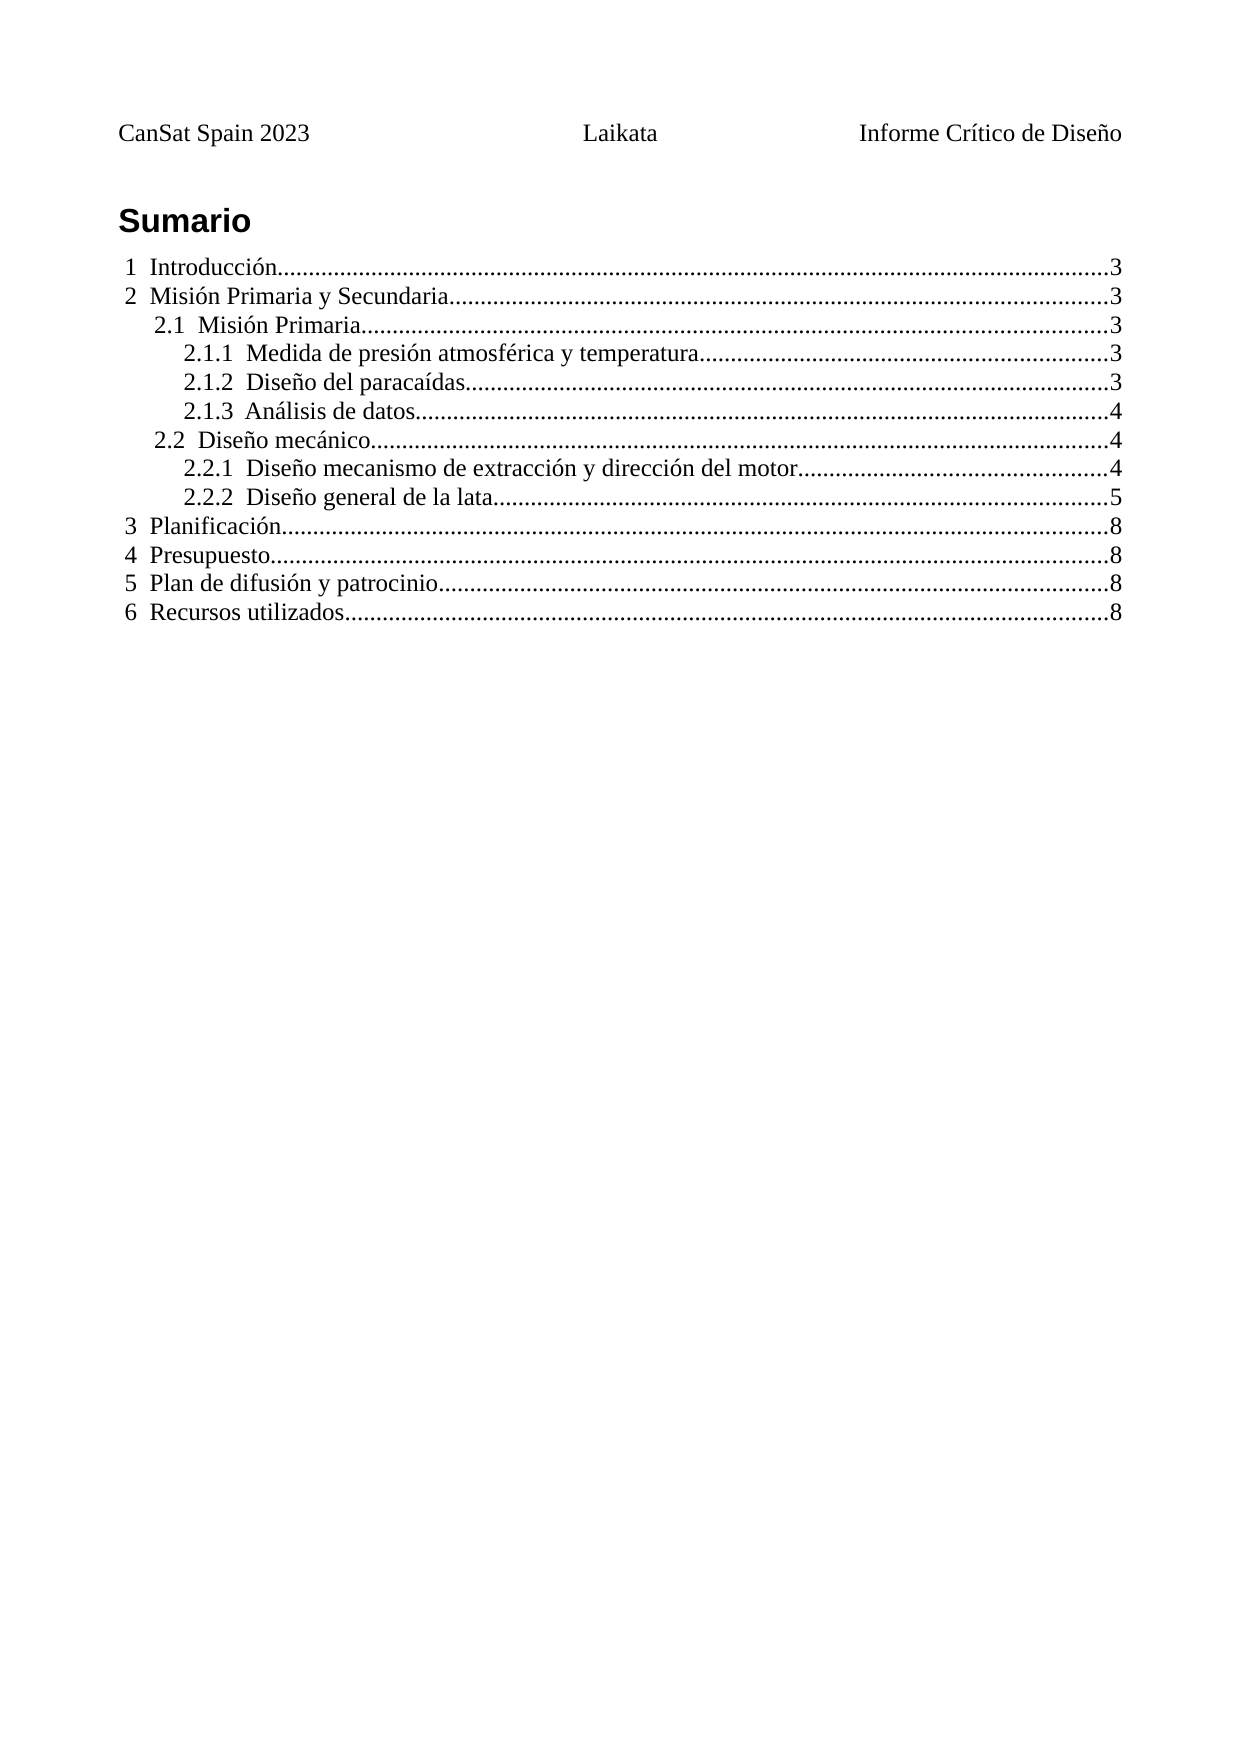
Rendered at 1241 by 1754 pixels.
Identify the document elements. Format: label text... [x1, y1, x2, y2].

text 2.1 Misión Primaria 3 [148, 310, 1122, 338]
subtitle Sumario [118, 201, 1122, 240]
text 5 Plan de difusión y patrocinio 8 [118, 568, 1122, 597]
text 2.2.2 Diseño general de la lata 5 [177, 482, 1122, 511]
text 3 Planificación 8 [118, 511, 1122, 540]
text 2.2.1 Diseño mecanismo de extracción y dirección del motor 4 [177, 453, 1122, 482]
text 2 Misión Primaria y Secundaria 3 [118, 281, 1122, 310]
text 2.2 Diseño mecánico 4 [148, 425, 1122, 453]
text 1 Introducción 3 [118, 252, 1122, 281]
text 2.1.1 Medida de presión atmosférica y temperatura 3 [177, 338, 1122, 367]
text 4 Presupuesto 8 [118, 540, 1122, 568]
text 2.1.2 Diseño del paracaídas 3 [177, 367, 1122, 396]
text 6 Recursos utilizados 8 [118, 597, 1122, 626]
text 2.1.3 Análisis de datos 4 [177, 396, 1122, 425]
